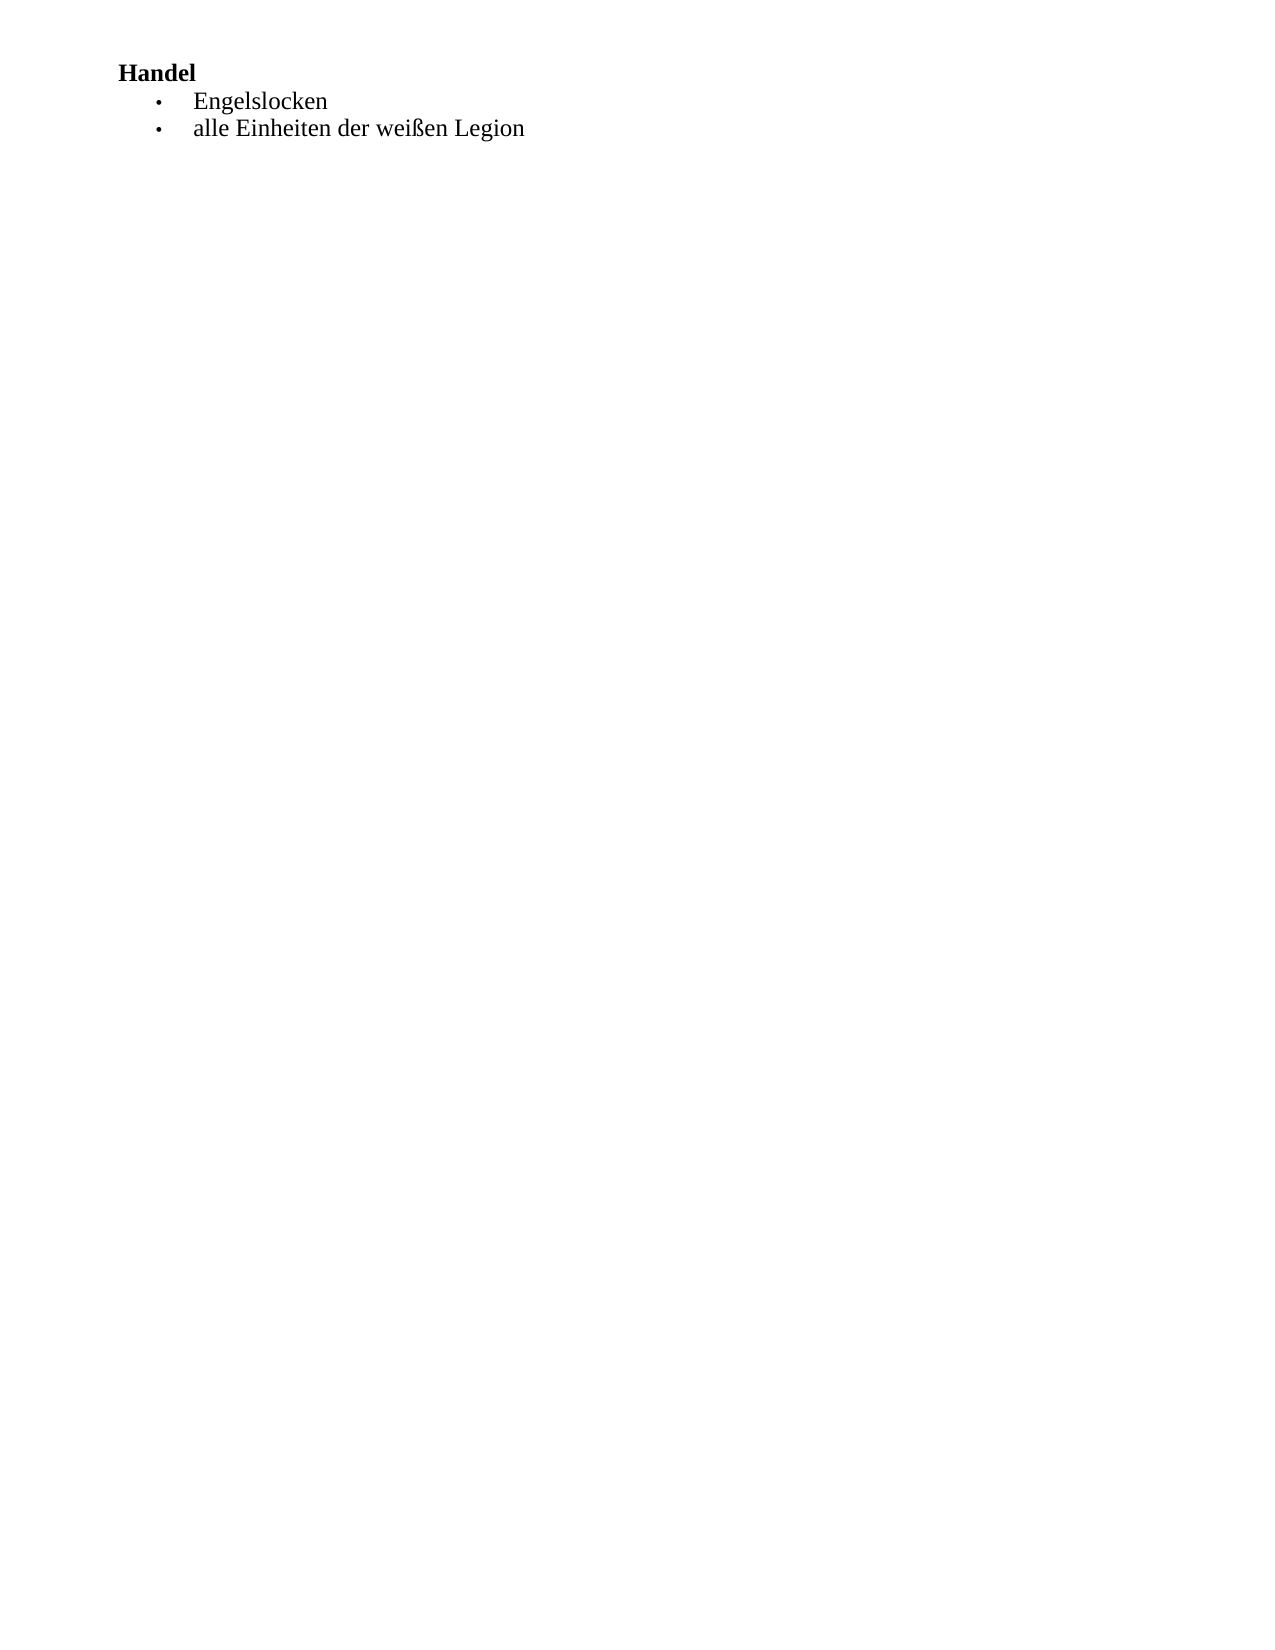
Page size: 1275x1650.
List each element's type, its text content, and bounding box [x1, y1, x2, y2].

list alle Einheiten der weißen Legion [156, 114, 1216, 142]
list Engelslocken [156, 87, 1216, 114]
text Handel [118, 59, 1216, 87]
